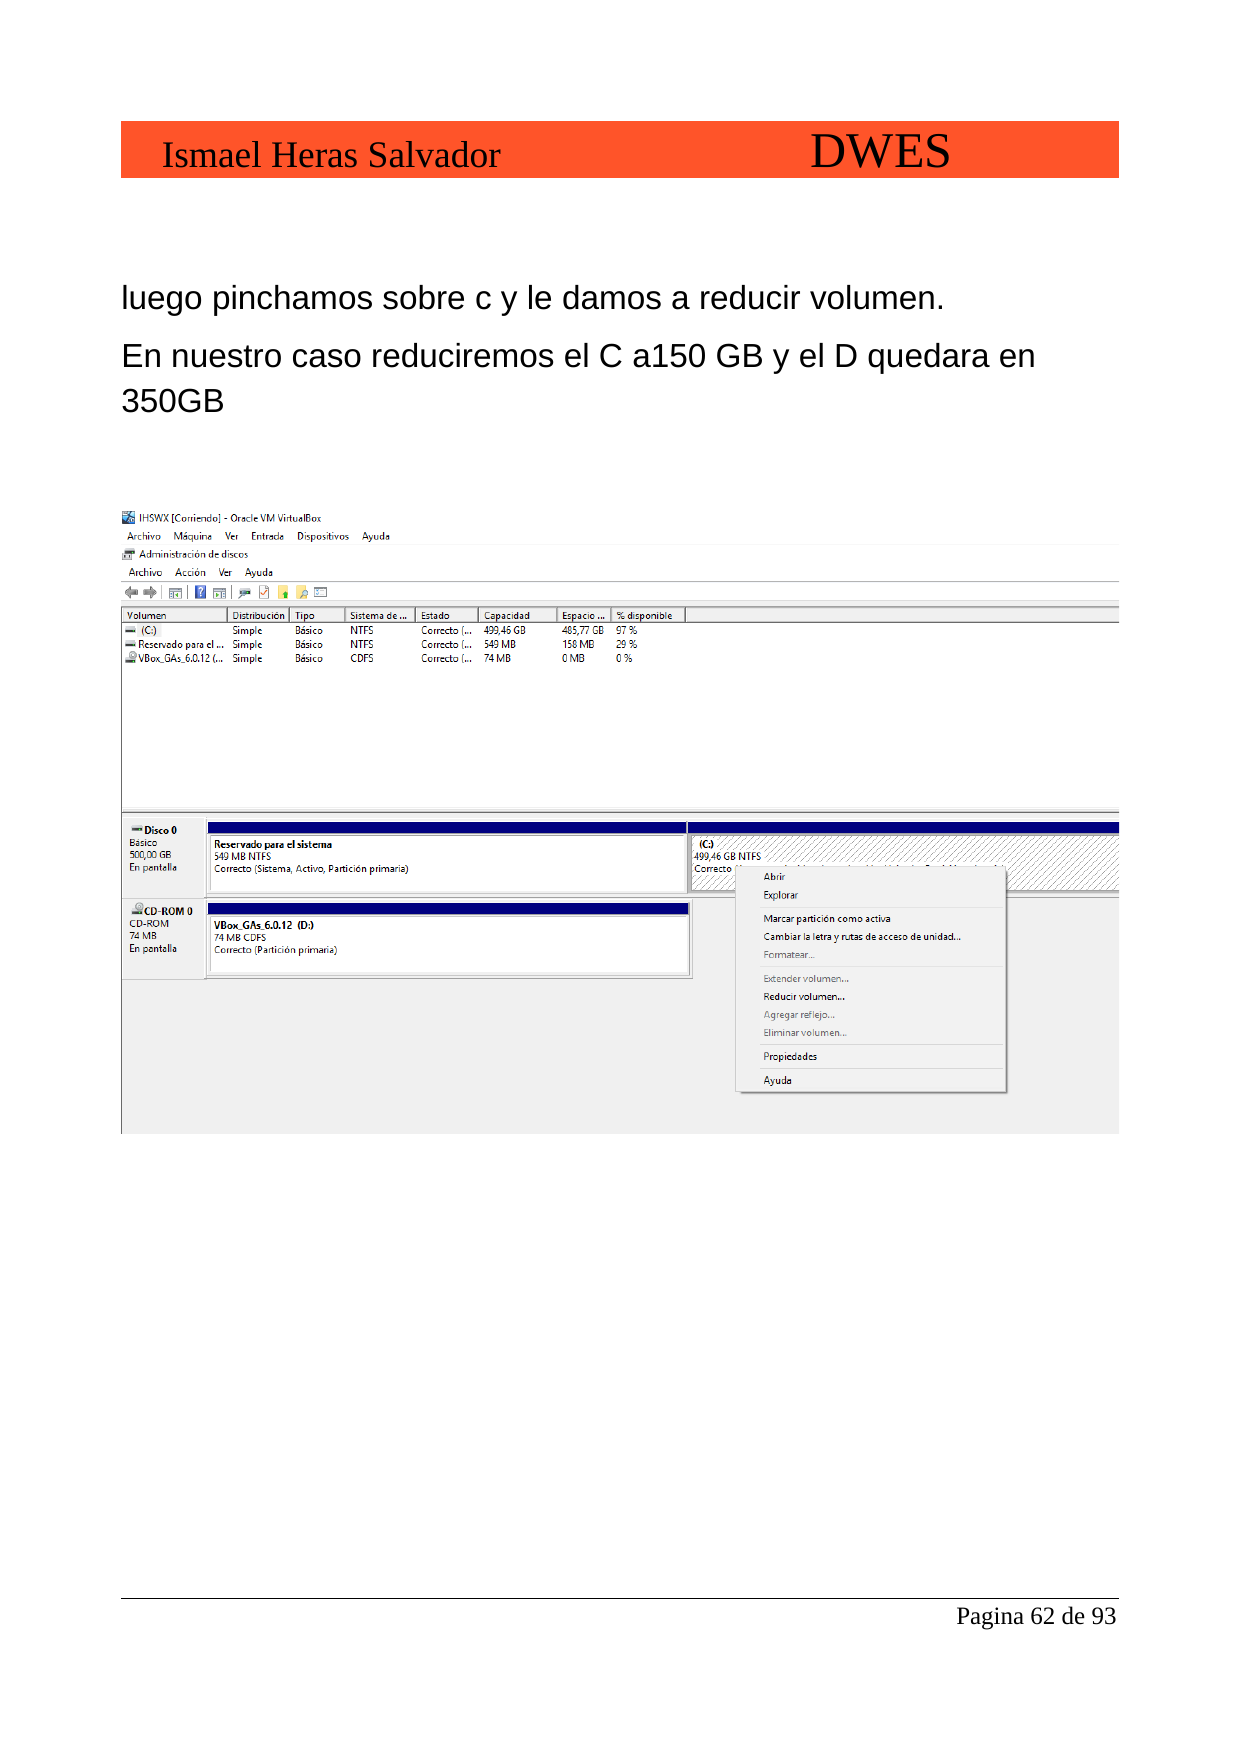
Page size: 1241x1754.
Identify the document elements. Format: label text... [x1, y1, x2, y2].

text luego pinchamos sobre c y le damos a reducir volumen. [121, 278, 1119, 316]
text En nuestro caso reduciremos el C a150 GB y el D quedara en 350GB [121, 336, 1119, 419]
picture [121, 509, 1120, 1134]
